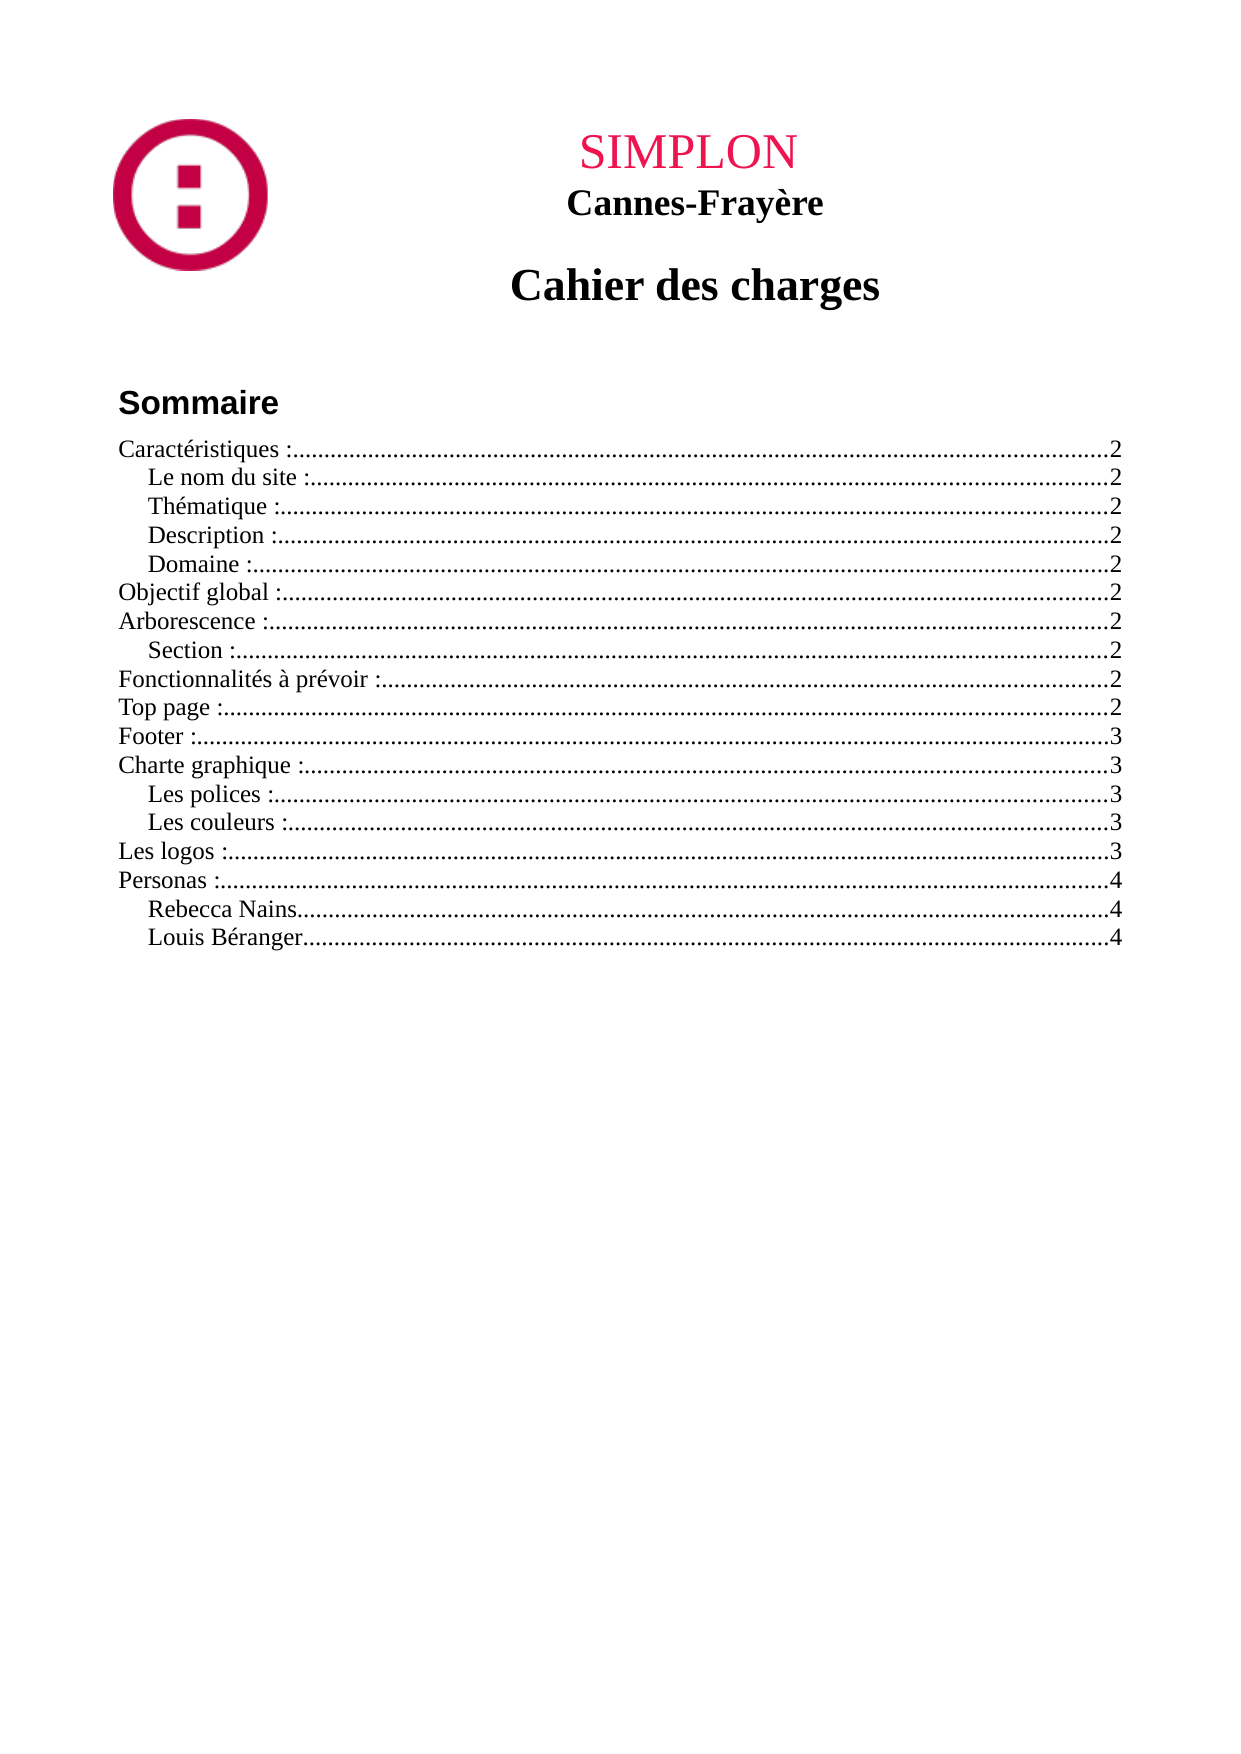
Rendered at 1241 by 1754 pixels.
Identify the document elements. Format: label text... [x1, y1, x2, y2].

text Objectif global : 2 [118, 577, 1122, 606]
text Rebecca Nains 4 [148, 894, 1122, 922]
text Le nom du site : 2 [148, 462, 1122, 491]
picture [113, 119, 268, 271]
text Section : 2 [148, 635, 1122, 664]
text Fonctionnalités à prévoir : 2 [118, 664, 1122, 692]
text Footer : 3 [118, 721, 1122, 750]
text Les logos : 3 [118, 836, 1122, 865]
text Domaine : 2 [148, 549, 1122, 577]
text Cahier des charges [118, 257, 1122, 310]
text Description : 2 [148, 520, 1122, 549]
text Personas : 4 [118, 865, 1122, 894]
text Louis Béranger 4 [148, 922, 1122, 951]
text Caractéristiques : 2 [118, 434, 1122, 462]
text Top page : 2 [118, 692, 1122, 721]
text SIMPLON [118, 118, 1122, 180]
text Cannes-Frayère [268, 180, 1122, 223]
text Thématique : 2 [148, 491, 1122, 520]
text Arborescence : 2 [118, 606, 1122, 635]
text Les couleurs : 3 [148, 807, 1122, 836]
text Les polices : 3 [148, 779, 1122, 807]
text Charte graphique : 3 [118, 750, 1122, 779]
subtitle Sommaire [118, 383, 1122, 421]
